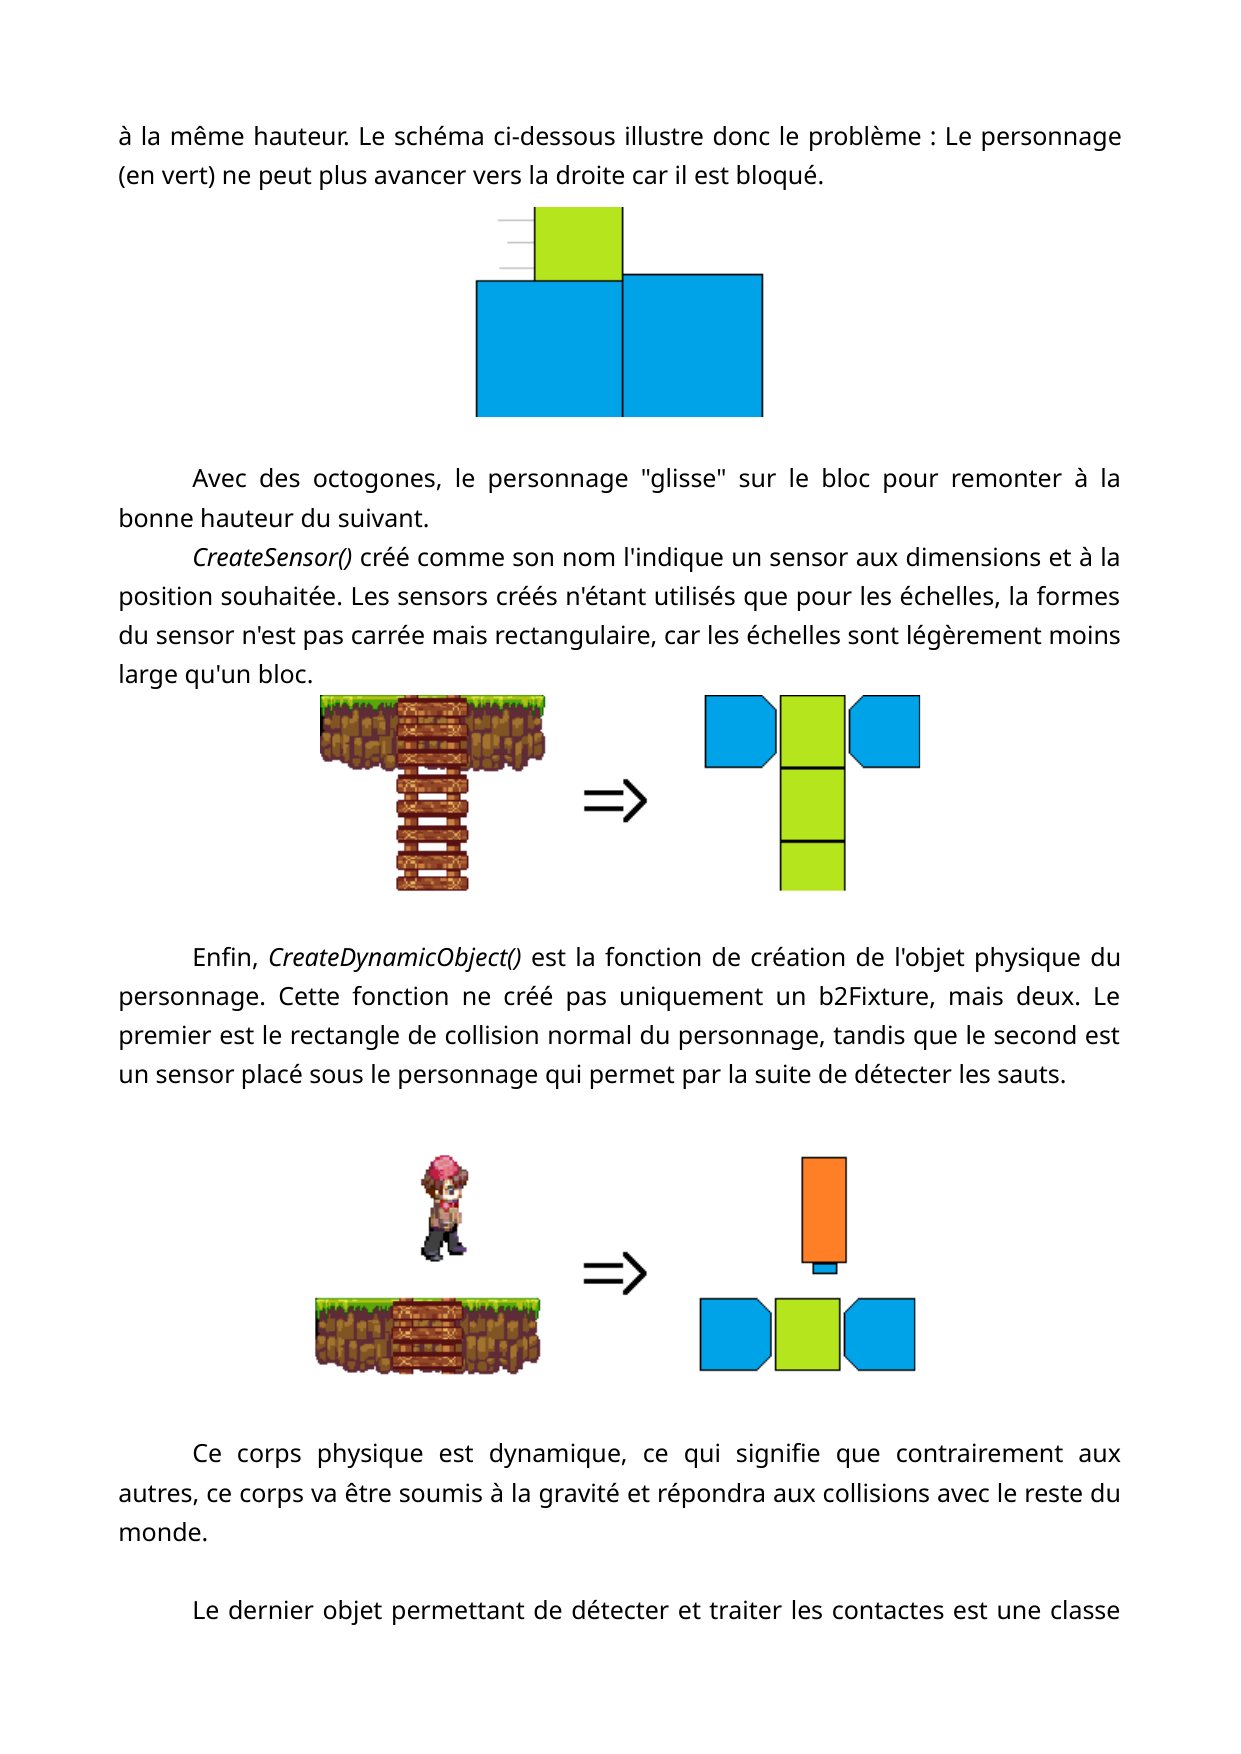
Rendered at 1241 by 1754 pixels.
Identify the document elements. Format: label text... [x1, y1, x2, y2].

text à la même hauteur. Le schéma ci-dessous illustre donc le problème : Le personnage (en vert) ne peut plus avancer vers la droite car il est bloqué. [118, 118, 1122, 191]
text Avec des octogones, le personnage "glisse" sur le bloc pour remonter à la bonne hauteur du suivant. [118, 461, 1122, 534]
text CreateSensor() créé comme son nom l'indique un sensor aux dimensions et à la position souhaitée. Les sensors créés n'étant utilisés que pour les échelles, la formes du sensor n'est pas carrée mais rectangulaire, car les échelles sont légèrement moins large qu'un bloc. [118, 539, 1122, 691]
text Ce corps physique est dynamique, ce qui signifie que contrairement aux autres, ce corps va être soumis à la gravité et répondra aux collisions avec le reste du monde. [118, 1436, 1122, 1548]
text Le dernier objet permettant de détecter et traiter les contactes est une classe [118, 1593, 1122, 1627]
text Enfin, CreateDynamicObject() est la fonction de création de l'objet physique du personnage. Cette fonction ne créé pas uniquement un b2Fixture, mais deux. Le premier est le rectangle de collision normal du personnage, tandis que le second est un sensor placé sous le personnage qui permet par la suite de détecter les sauts. [118, 939, 1122, 1091]
